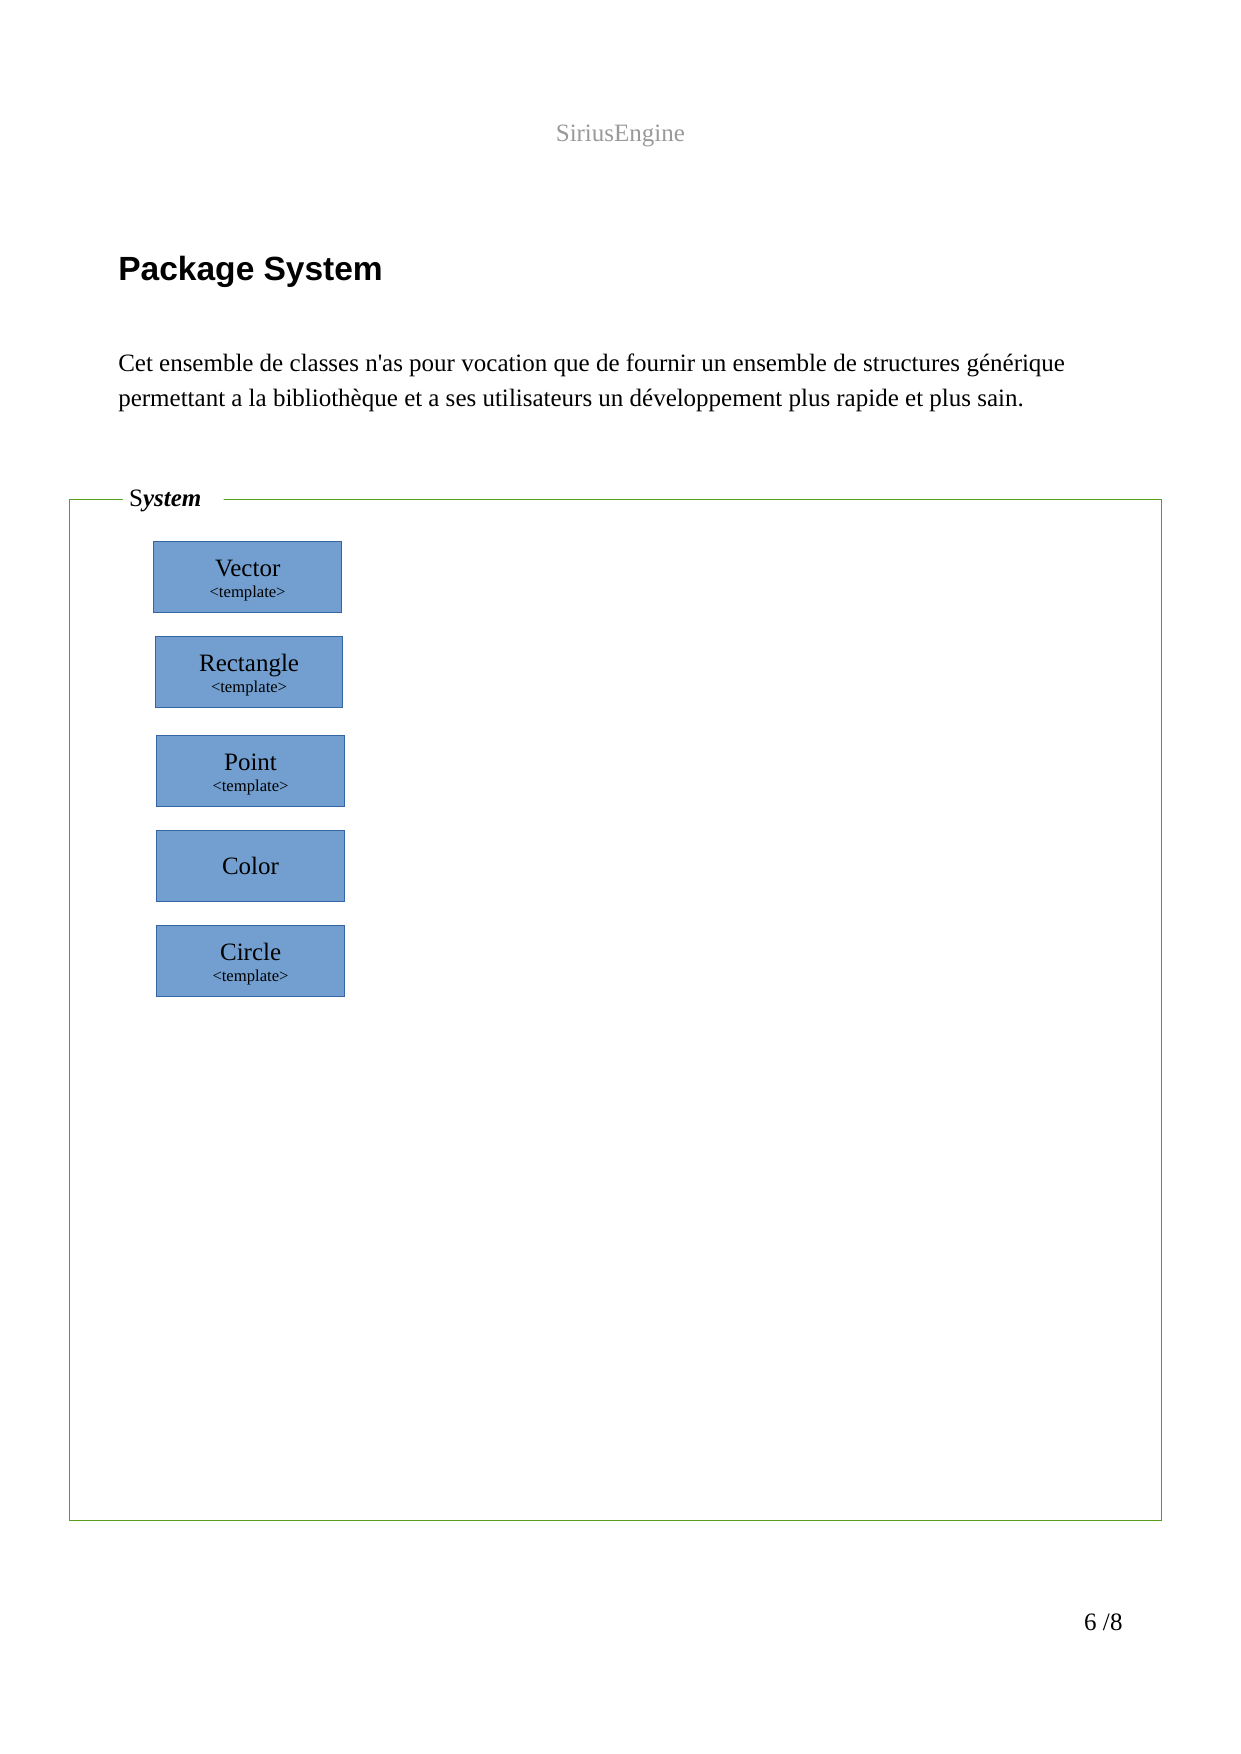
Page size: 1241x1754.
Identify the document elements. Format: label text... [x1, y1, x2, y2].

text Cet ensemble de classes n'as pour vocation que de fournir un ensemble de structures générique permettant a la bibliothèque et a ses utilisateurs un développement plus rapide et plus sain. [118, 348, 1122, 412]
subtitle Package System [118, 248, 1122, 287]
